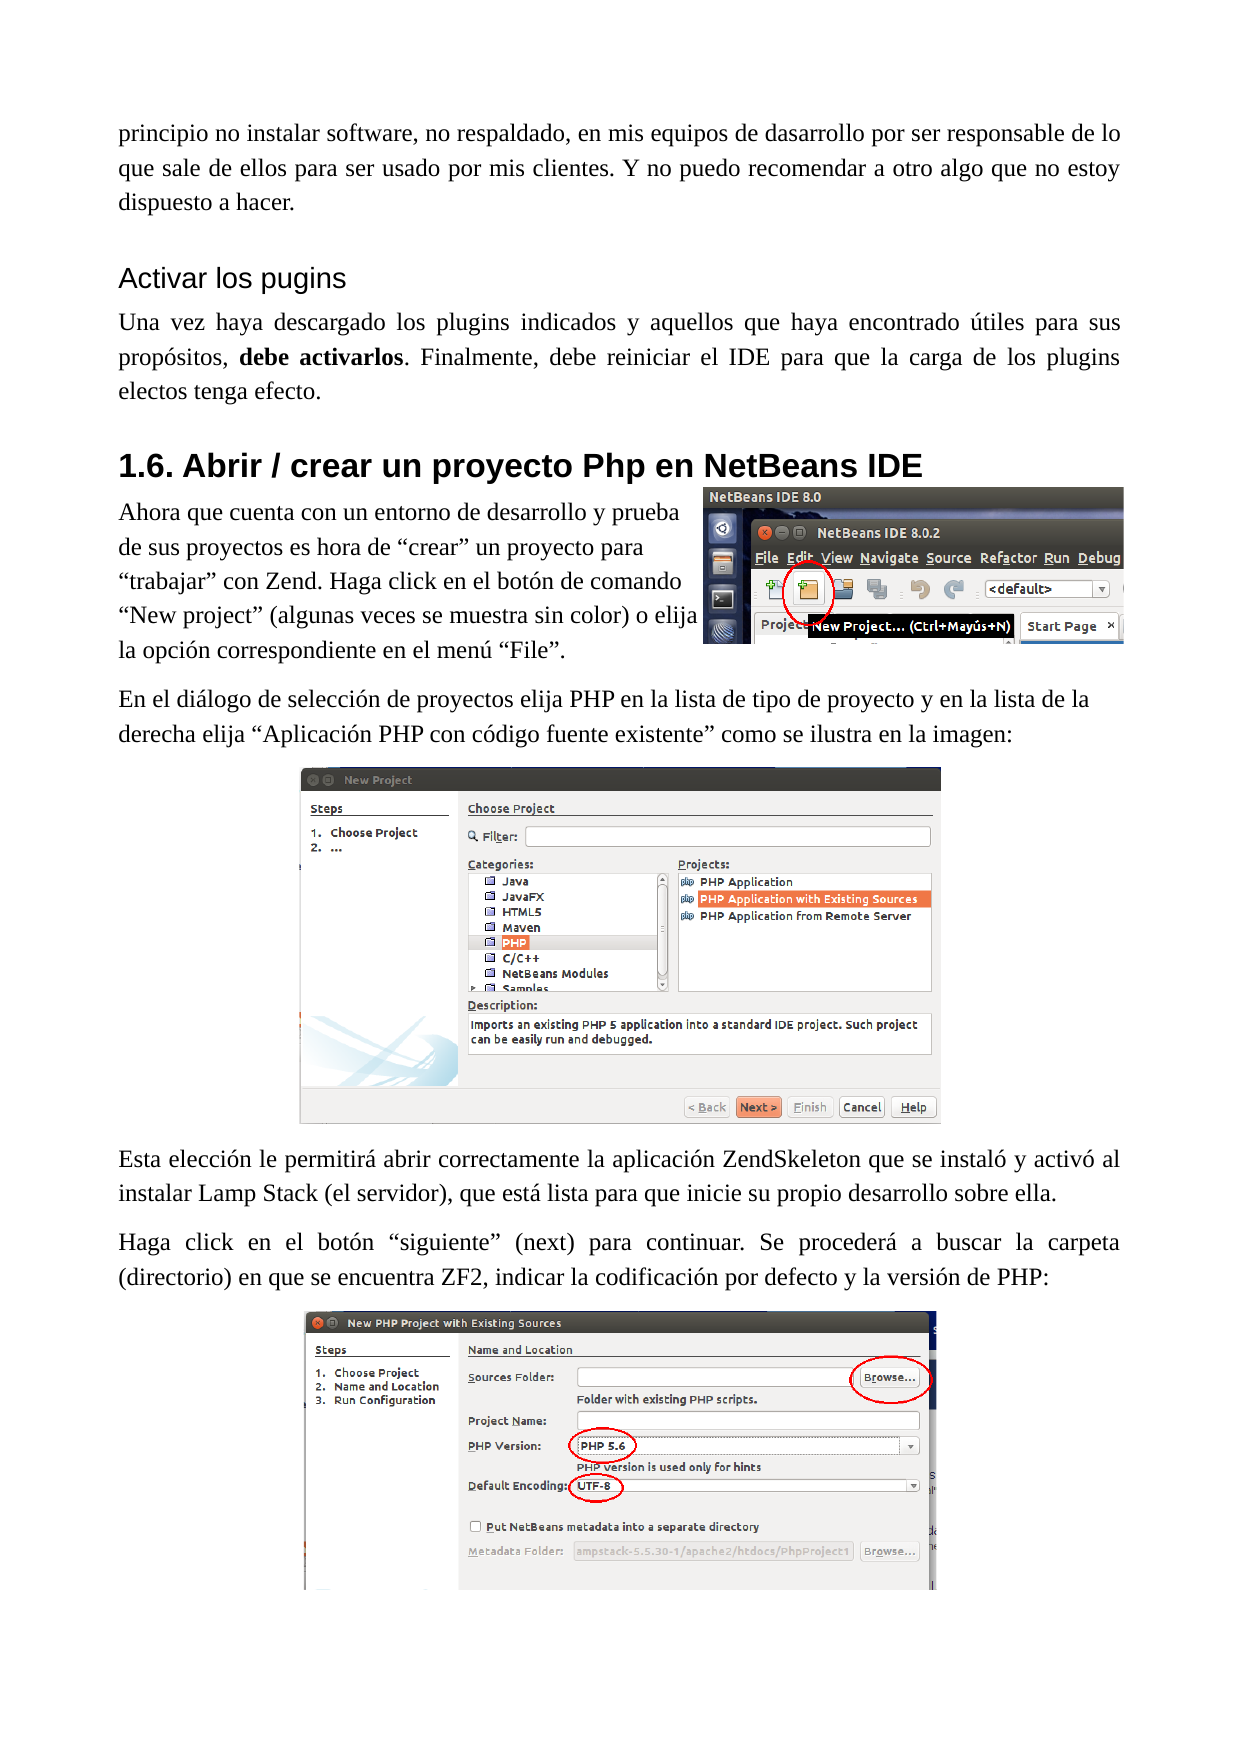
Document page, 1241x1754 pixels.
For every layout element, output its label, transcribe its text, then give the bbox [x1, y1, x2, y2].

text Una vez haya descargado los plugins indicados y aquellos que haya encontrado útiles para sus propósitos, debe activarlos. Finalmente, debe reiniciar el IDE para que la carga de los plugins electos tenga efecto. [118, 307, 1122, 405]
text Esta elección le permitirá abrir correctamente la aplicación ZendSkeleton que se instaló y activó al instalar Lamp Stack (el servidor), que está lista para que inicie su propio desarrollo sobre ella. [118, 1144, 1122, 1207]
text principio no instalar software, no respaldado, en mis equipos de dasarrollo por ser responsable de lo que sale de ellos para ser usado por mis clientes. Y no puedo recomendar a otro algo que no estoy dispuesto a hacer. [118, 118, 1122, 216]
text Haga click en el botón “siguiente” (next) para continuar. Se procederá a buscar la carpeta (directorio) en que se encuentra ZF2, indicar la codificación por defecto y la versión de PHP: [118, 1227, 1122, 1291]
text En el diálogo de selección de proyectos elija PHP en la lista de tipo de proyecto y en la lista de la derecha elija “Aplicación PHP con código fuente existente” como se ilustra en la imagen: [118, 684, 1122, 747]
picture [299, 767, 941, 1124]
text Ahora que cuenta con un entorno de desarrollo y prueba de sus proyectos es hora de “crear” un proyecto para “trabajar” con Zend. Haga click en el botón de comando “New project” (algunas veces se muestra sin color) o elija la opción correspondiente en el menú “File”. [118, 497, 1122, 664]
picture [703, 487, 1124, 644]
subtitle 1.6. Abrir / crear un proyecto Php en NetBeans IDE [118, 446, 1122, 485]
picture [303, 1311, 937, 1590]
subtitle Activar los pugins [118, 261, 1122, 295]
